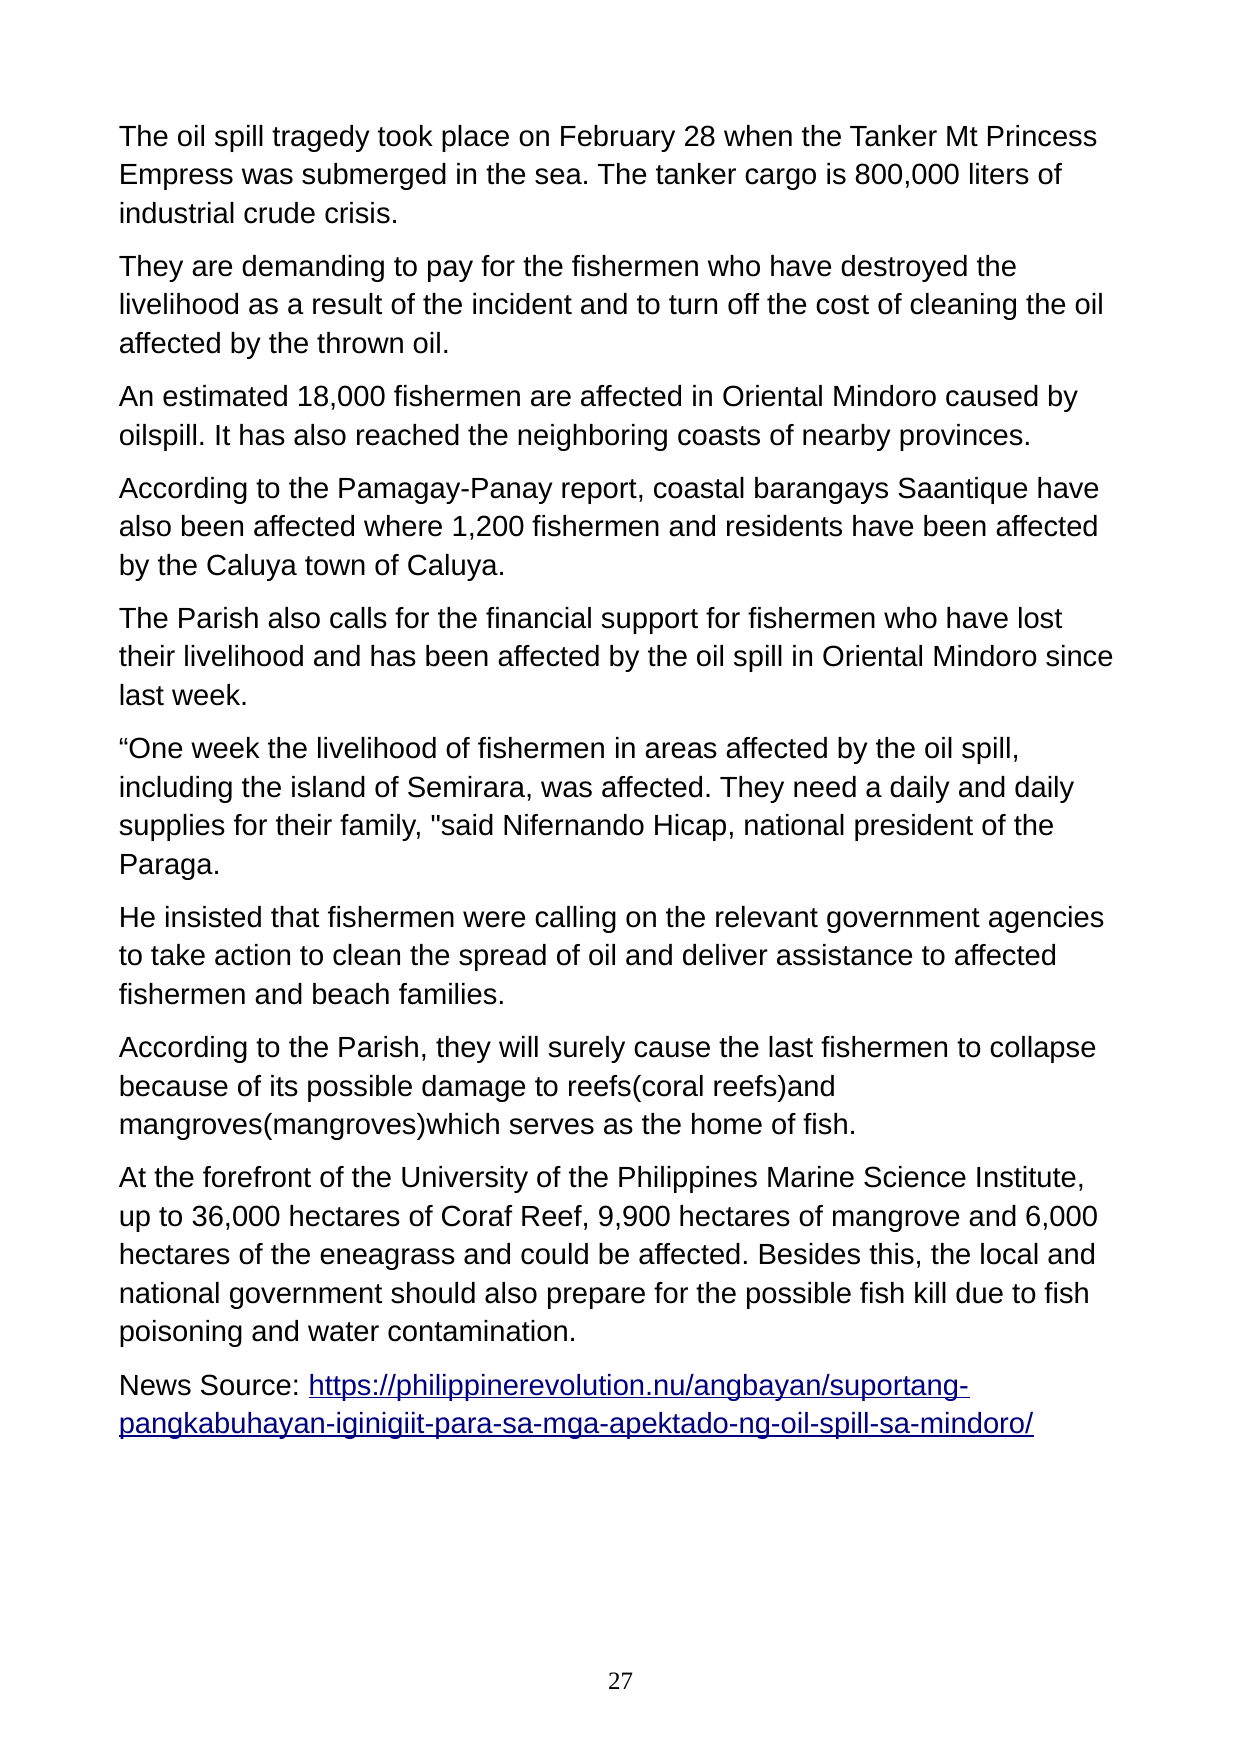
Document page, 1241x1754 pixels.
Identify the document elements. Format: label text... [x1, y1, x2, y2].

text He insisted that fishermen were calling on the relevant government agencies to take action to clean the spread of oil and deliver assistance to affected fishermen and beach families. [118, 900, 1122, 1010]
text At the forefront of the University of the Philippines Marine Science Institute, up to 36,000 hectares of Coraf Reef, 9,900 hectares of mangrove and 6,000 hectares of the eneagrass and could be affected. Besides this, the local and national government should also prepare for the possible fish kill due to fish poisoning and water contamination. [118, 1160, 1122, 1348]
text They are demanding to pay for the fishermen who have destroyed the livelihood as a result of the incident and to turn off the cost of cleaning the oil affected by the thrown oil. [118, 249, 1122, 359]
text “One week the livelihood of fishermen in areas affected by the oil spill, including the island of Semirara, was affected. They need a daily and daily supplies for their family, "said Nifernando Hicap, national president of the Paraga. [118, 731, 1122, 880]
text The Parish also calls for the financial support for fishermen who have lost their livelihood and has been affected by the oil spill in Oriental Mindoro since last week. [118, 601, 1122, 711]
text News Source: https://philippinerevolution.nu/angbayan/suportang-pangkabuhayan-iginigiit-para-sa-mga-apektado-ng-oil-spill-sa-mindoro/ [118, 1367, 1122, 1439]
text An estimated 18,000 fishermen are affected in Oriental Mindoro caused by oilspill. It has also reached the neighboring coasts of nearby provinces. [118, 379, 1122, 451]
text According to the Parish, they will surely cause the last fishermen to collapse because of its possible damage to reefs(coral reefs)and mangroves(mangroves)which serves as the home of fish. [118, 1030, 1122, 1141]
text According to the Pamagay-Panay report, coastal barangays Saantique have also been affected where 1,200 fishermen and residents have been affected by the Caluya town of Caluya. [118, 471, 1122, 581]
text The oil spill tragedy took place on February 28 when the Tanker Mt Princess Empress was submerged in the sea. The tanker cargo is 800,000 liters of industrial crude crisis. [118, 118, 1122, 229]
